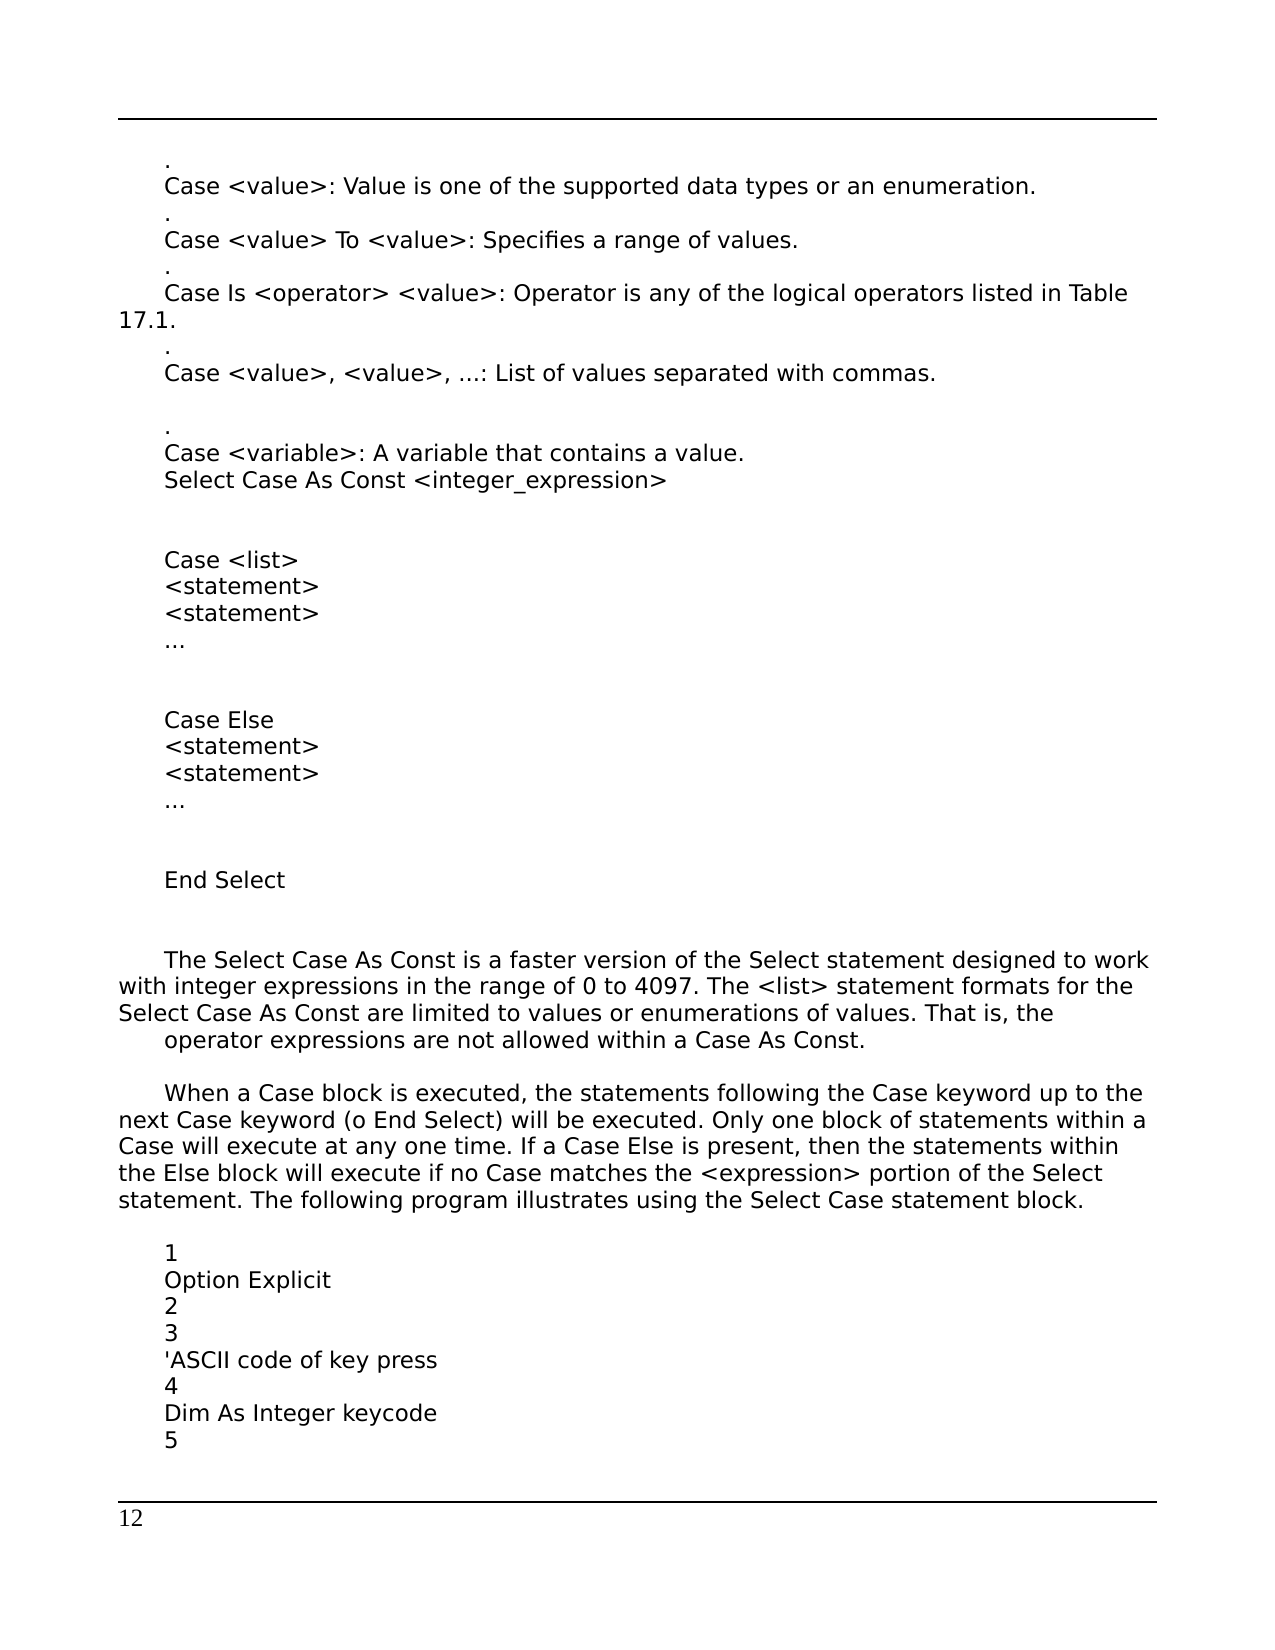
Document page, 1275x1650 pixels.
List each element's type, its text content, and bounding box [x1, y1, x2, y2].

text Select Case As Const <integer_expression> [118, 467, 1157, 493]
text Option Explicit [118, 1267, 1157, 1293]
text ... [118, 787, 1157, 813]
text The Select Case As Const is a faster version of the Select statement designed to work with integer expressions in the range of 0 to 4097. The <list> statement formats for the Select Case As Const are limited to values or enumerations of values. That is, the [118, 947, 1157, 1027]
text . [118, 253, 1157, 280]
text Case <list> [118, 547, 1157, 573]
text 2 [118, 1293, 1157, 1320]
text Case <value>, <value>, ...: List of values separated with commas. [118, 360, 1157, 387]
text . [118, 333, 1157, 360]
text When a Case block is executed, the statements following the Case keyword up to the next Case keyword (o End Select) will be executed. Only one block of statements within a Case will execute at any one time. If a Case Else is present, then the statements within the Else block will execute if no Case matches the <expression> portion of the Select statement. The following program illustrates using the Select Case statement block. [118, 1080, 1157, 1213]
text 5 [118, 1427, 1157, 1453]
text <statement> [118, 760, 1157, 787]
text Case <value> To <value>: Specifies a range of values. [118, 227, 1157, 253]
text . [118, 413, 1157, 440]
text <statement> [118, 733, 1157, 760]
text Dim As Integer keycode [118, 1400, 1157, 1427]
text ... [118, 627, 1157, 653]
text 1 [118, 1240, 1157, 1267]
text operator expressions are not allowed within a Case As Const. [118, 1027, 1157, 1053]
text Case Is <operator> <value>: Operator is any of the logical operators listed in Table 17.1. [118, 280, 1157, 333]
text 4 [118, 1373, 1157, 1400]
text Case <variable>: A variable that contains a value. [118, 440, 1157, 467]
text <statement> [118, 573, 1157, 600]
text Case <value>: Value is one of the supported data types or an enumeration. [118, 173, 1157, 200]
text Case Else [118, 707, 1157, 733]
text 'ASCII code of key press [118, 1347, 1157, 1373]
text . [118, 200, 1157, 227]
text <statement> [118, 600, 1157, 627]
text . [118, 147, 1157, 173]
text 3 [118, 1320, 1157, 1347]
text End Select [118, 867, 1157, 893]
